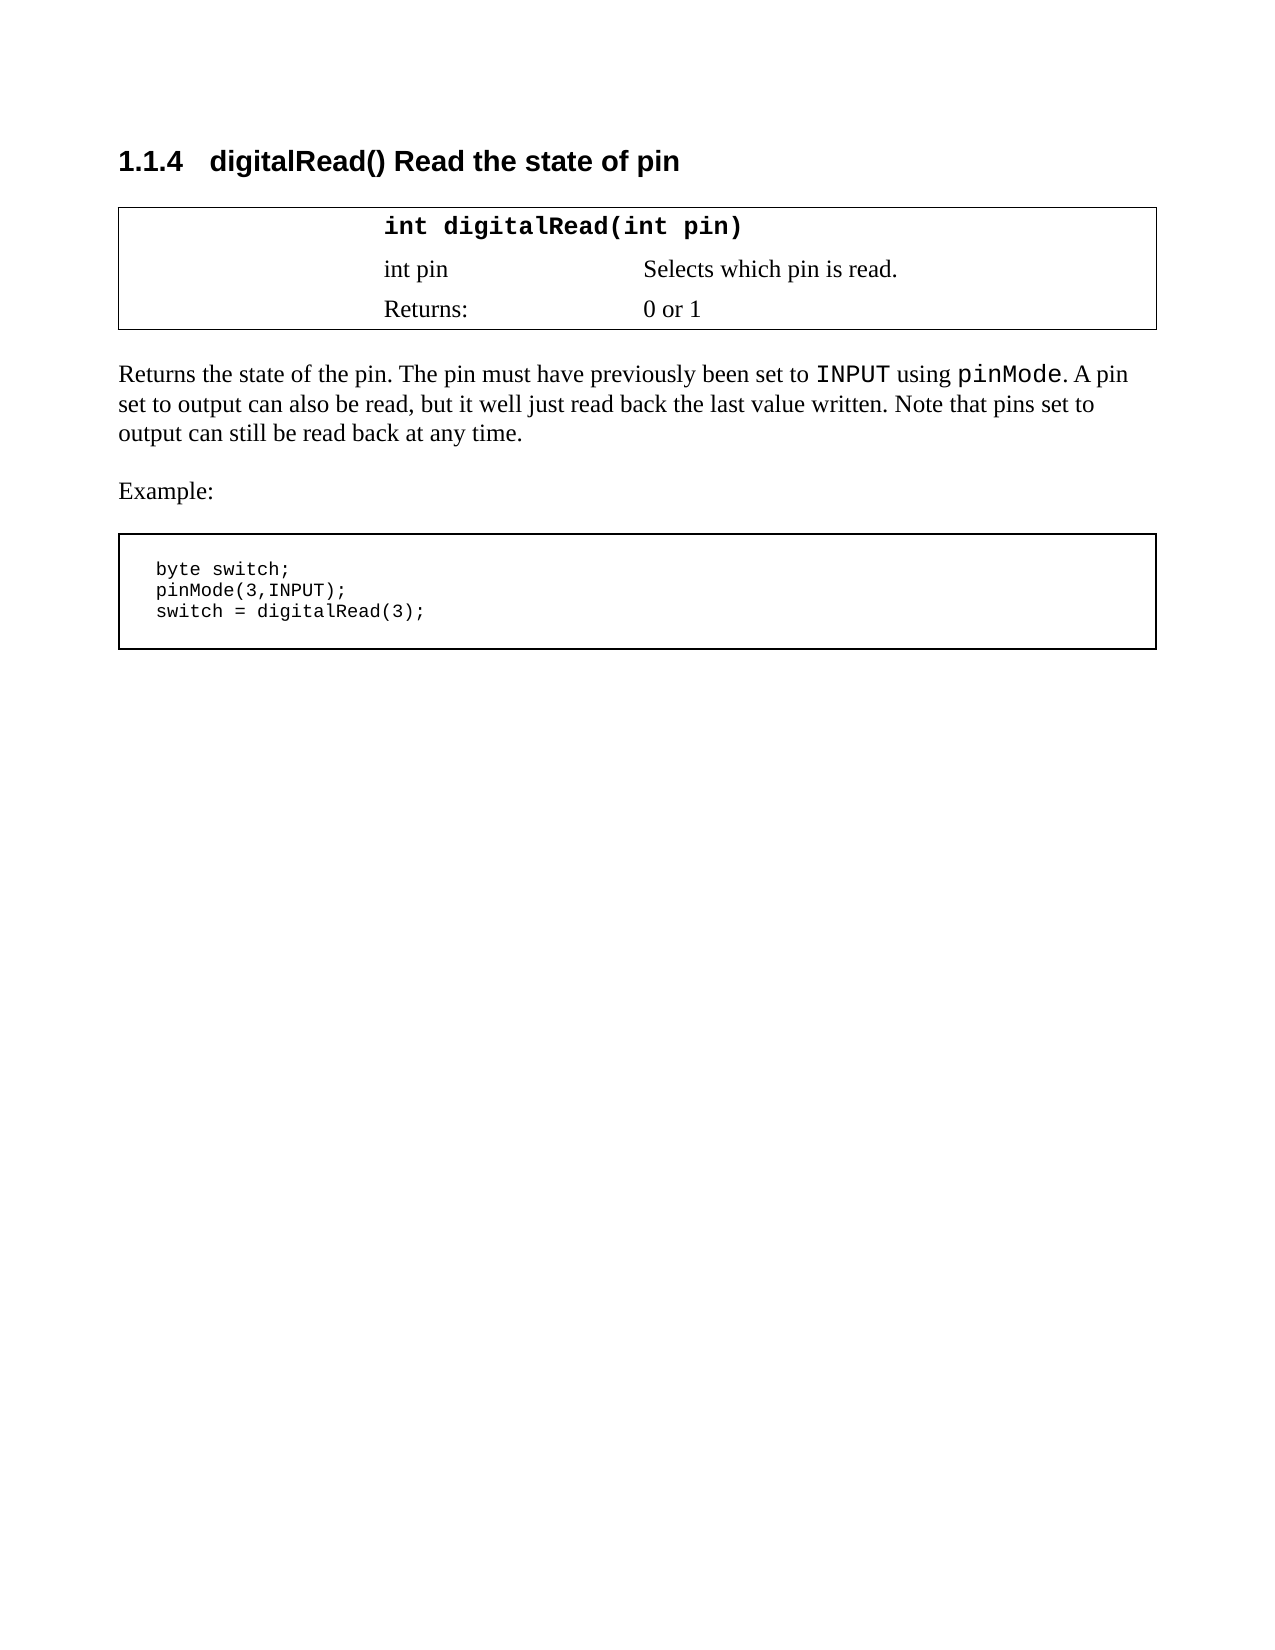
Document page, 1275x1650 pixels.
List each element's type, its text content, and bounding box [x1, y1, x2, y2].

text Example: [118, 476, 1157, 504]
text pinMode(3,INPUT); [120, 576, 1155, 597]
table_header [119, 208, 378, 248]
table_header int digitalRead(int pin) [378, 208, 1156, 248]
text Returns the state of the pin. The pin must have previously been set to INPUT using pinMode. A pin set to output can also be read, but it well just read back the last value written. Note that pins set to output can still be read back at any time. [118, 359, 1157, 447]
subtitle digitalRead() Read the state of pin [118, 144, 1157, 177]
table_cell 0 or 1 [638, 289, 1028, 329]
text byte switch; [120, 554, 1155, 576]
table_cell int pin [378, 249, 637, 289]
table_cell Selects which pin is read. [638, 249, 1028, 289]
table_cell [119, 249, 378, 289]
table_cell Returns: [378, 289, 637, 329]
text switch = digitalRead(3); [120, 597, 1155, 623]
table_cell [119, 289, 378, 329]
table_cell [1028, 249, 1156, 289]
table_cell [1028, 289, 1156, 329]
